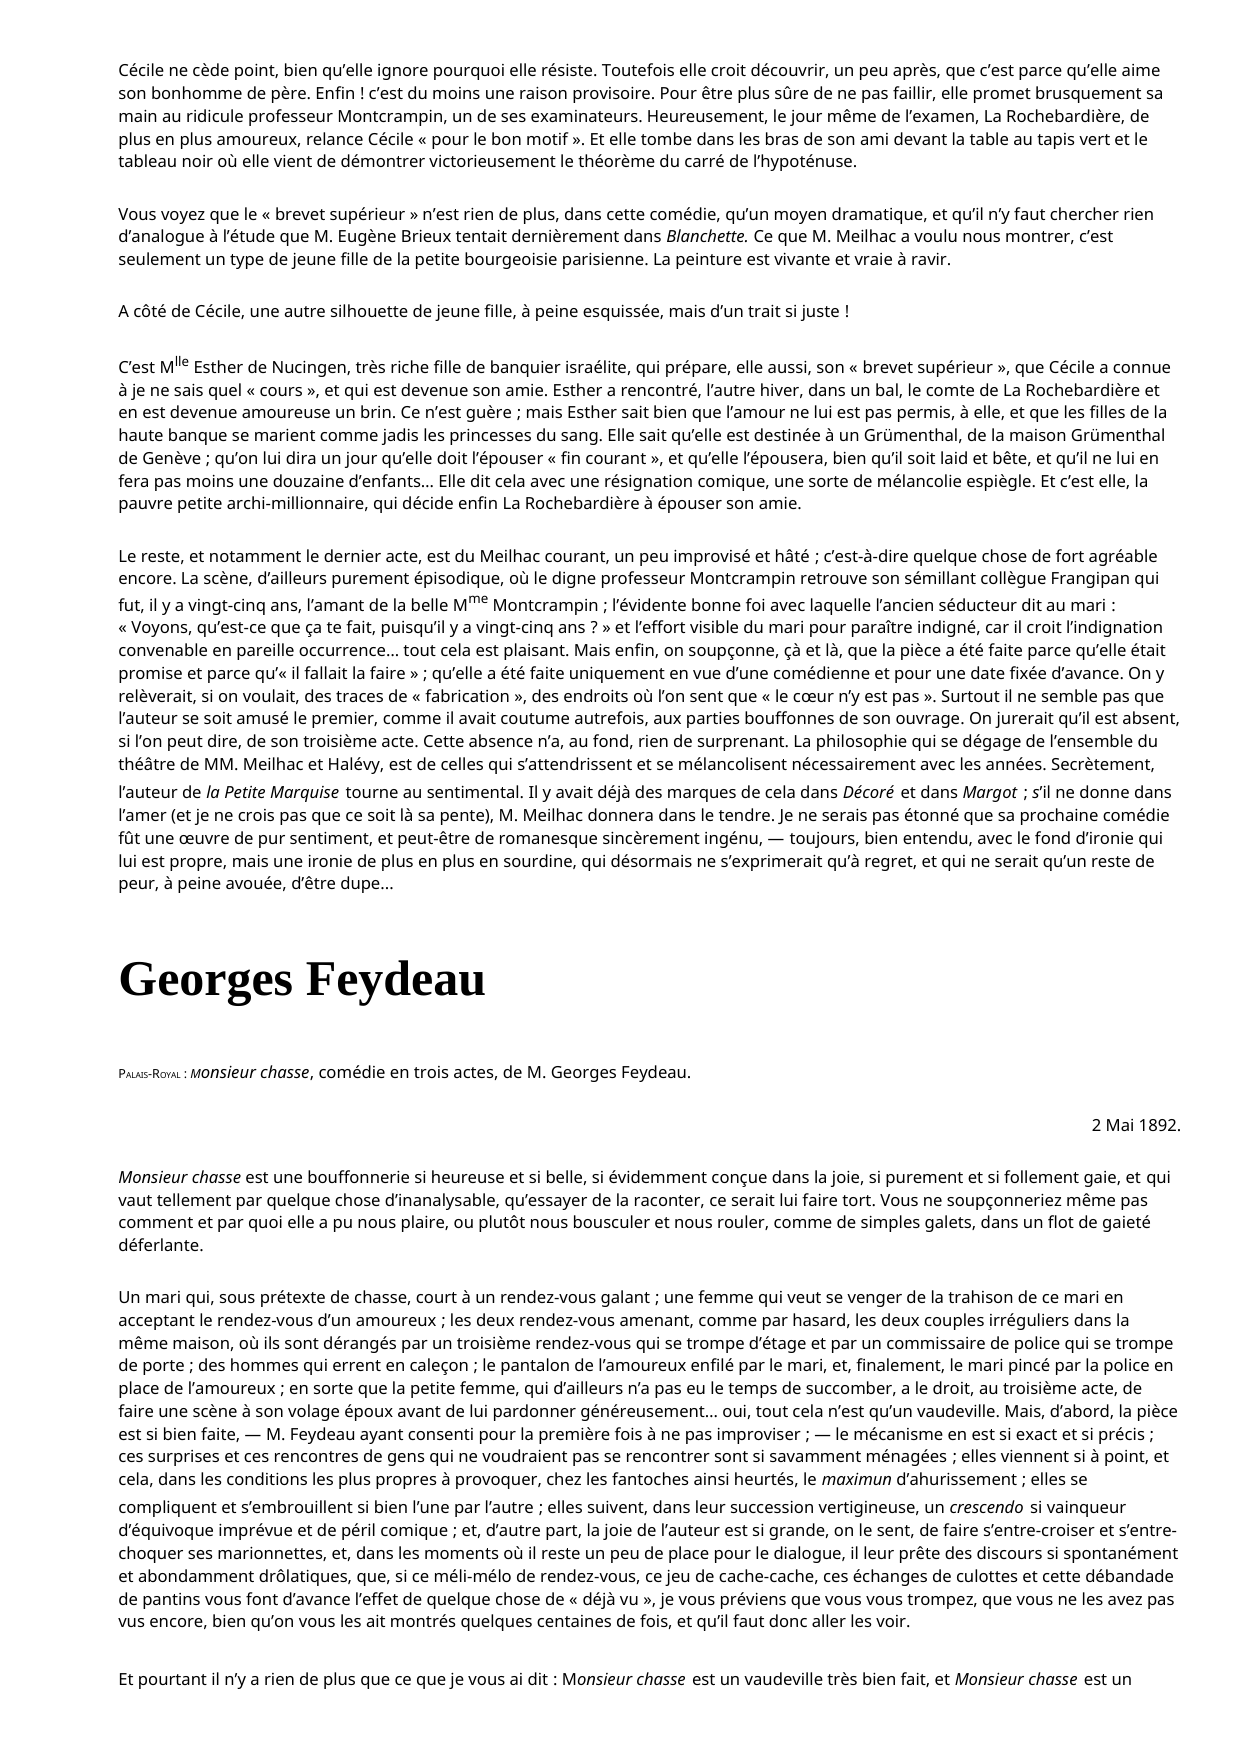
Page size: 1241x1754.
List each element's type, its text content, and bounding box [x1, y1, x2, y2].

text Vous voyez que le « brevet supérieur » n’est rien de plus, dans cette comédie, qu’un moyen dramatique, et qu’il n’y faut chercher rien d’analogue à l’étude que M. Eugène Brieux tentait dernièrement dans Blanchette. Ce que M. Meilhac a voulu nous montrer, c’est seulement un type de jeune fille de la petite bourgeoisie parisienne. La peinture est vivante et vraie à ravir. [118, 202, 1181, 270]
text Et pourtant il n’y a rien de plus que ce que je vous ai dit : Monsieur chasse est un vaudeville très bien fait, et Monsieur chasse est un [118, 1662, 1181, 1691]
text Monsieur chasse est une bouffonnerie si heureuse et si belle, si évidemment conçue dans la joie, si purement et si follement gaie, et qui vaut tellement par quelque chose d’inanalysable, qu’essayer de la raconter, ce serait lui faire tort. Vous ne soupçonneriez même pas comment et par quoi elle a pu nous plaire, ou plutôt nous bousculer et nous rouler, comme de simples galets, dans un flot de gaieté déferlante. [118, 1166, 1181, 1256]
text C’est Mlle Esther de Nucingen, très riche fille de banquier israélite, qui prépare, elle aussi, son « brevet supérieur », que Cécile a connue à je ne sais quel « cours », et qui est devenue son amie. Esther a rencontré, l’autre hiver, dans un bal, le comte de La Rochebardière et en est devenue amoureuse un brin. Ce n’est guère ; mais Esther sait bien que l’amour ne lui est pas permis, à elle, et que les filles de la haute banque se marient comme jadis les princesses du sang. Elle sait qu’elle est destinée à un Grümenthal, de la maison Grümenthal de Genève ; qu’on lui dira un jour qu’elle doit l’épouser « fin courant », et qu’elle l’épousera, bien qu’il soit laid et bête, et qu’il ne lui en fera pas moins une douzaine d’enfants… Elle dit cela avec une résignation comique, une sorte de mélancolie espiègle. Et c’est elle, la pauvre petite archi-millionnaire, qui décide enfin La Rochebardière à épouser son amie. [118, 352, 1181, 515]
text Un mari qui, sous prétexte de chasse, court à un rendez-vous galant ; une femme qui veut se venger de la trahison de ce mari en acceptant le rendez-vous d’un amoureux ; les deux rendez-vous amenant, comme par hasard, les deux couples irréguliers dans la même maison, où ils sont dérangés par un troisième rendez-vous qui se trompe d’étage et par un commissaire de police qui se trompe de porte ; des hommes qui errent en caleçon ; le pantalon de l’amoureux enfilé par le mari, et, finalement, le mari pincé par la police en place de l’amoureux ; en sorte que la petite femme, qui d’ailleurs n’a pas eu le temps de succomber, a le droit, au troisième acte, de faire une scène à son volage époux avant de lui pardonner généreusement… oui, tout cela n’est qu’un vaudeville. Mais, d’abord, la pièce est si bien faite, — M. Feydeau ayant consenti pour la première fois à ne pas improviser ; — le mécanisme en est si exact et si précis ; ces surprises et ces rencontres de gens qui ne voudraient pas se rencontrer sont si savamment ménagées ; elles viennent si à point, et cela, dans les conditions les plus propres à provoquer, chez les fantoches ainsi heurtés, le maximun d’ahurissement ; elles se compliquent et s’embrouillent si bien l’une par l’autre ; elles suivent, dans leur succession vertigineuse, un crescendo si vainqueur d’équivoque imprévue et de péril comique ; et, d’autre part, la joie de l’auteur est si grande, on le sent, de faire s’entre-croiser et s’entre-choquer ses marionnettes, et, dans les moments où il reste un peu de place pour le dialogue, il leur prête des discours si spontanément et abondamment drôlatiques, que, si ce méli-mélo de rendez-vous, ce jeu de cache-cache, ces échanges de culottes et cette débandade de pantins vous font d’avance l’effet de quelque chose de « déjà vu », je vous préviens que vous vous trompez, que vous ne les avez pas vus encore, bien qu’on vous les ait montrés quelques centaines de fois, et qu’il faut donc aller les voir. [118, 1286, 1181, 1632]
text Le reste, et notamment le dernier acte, est du Meilhac courant, un peu improvisé et hâté ; c’est-à-dire quelque chose de fort agréable encore. La scène, d’ailleurs purement épisodique, où le digne professeur Montcrampin retrouve son sémillant collègue Frangipan qui fut, il y a vingt-cinq ans, l’amant de la belle Mme Montcrampin ; l’évidente bonne foi avec laquelle l’ancien séducteur dit au mari : « Voyons, qu’est-ce que ça te fait, puisqu’il y a vingt-cinq ans ? » et l’effort visible du mari pour paraître indigné, car il croit l’indignation convenable en pareille occurrence… tout cela est plaisant. Mais enfin, on soupçonne, çà et là, que la pièce a été faite parce qu’elle était promise et parce qu’« il fallait la faire » ; qu’elle a été faite uniquement en vue d’une comédienne et pour une date fixée d’avance. On y relèverait, si on voulait, des traces de « fabrication », des endroits où l’on sent que « le cœur n’y est pas ». Surtout il ne semble pas que l’auteur se soit amusé le premier, comme il avait coutume autrefois, aux parties bouffonnes de son ouvrage. On jurerait qu’il est absent, si l’on peut dire, de son troisième acte. Cette absence n’a, au fond, rien de surprenant. La philosophie qui se dégage de l’ensemble du théâtre de MM. Meilhac et Halévy, est de celles qui s’attendrissent et se mélancolisent nécessairement avec les années. Secrètement, l’auteur de la Petite Marquise tourne au sentimental. Il y avait déjà des marques de cela dans Décoré et dans Margot ; s’il ne donne dans l’amer (et je ne crois pas que ce soit là sa pente), M. Meilhac donnera dans le tendre. Je ne serais pas étonné que sa prochaine comédie fût une œuvre de pur sentiment, et peut-être de romanesque sincèrement ingénu, — toujours, bien entendu, avec le fond d’ironie qui lui est propre, mais une ironie de plus en plus en sourdine, qui désormais ne s’exprimerait qu’à regret, et qui ne serait qu’un reste de peur, à peine avouée, d’être dupe... [118, 544, 1181, 895]
subtitle GEORGES FEYDEAU [118, 949, 1181, 1007]
text Cécile ne cède point, bien qu’elle ignore pourquoi elle résiste. Toutefois elle croit découvrir, un peu après, que c’est parce qu’elle aime son bonhomme de père. Enfin ! c’est du moins une raison provisoire. Pour être plus sûre de ne pas faillir, elle promet brusquement sa main au ridicule professeur Montcrampin, un de ses examinateurs. Heureusement, le jour même de l’examen, La Rochebardière, de plus en plus amoureux, relance Cécile « pour le bon motif ». Et elle tombe dans les bras de son ami devant la table au tapis vert et le tableau noir où elle vient de démontrer victorieusement le théorème du carré de l’hypoténuse. [118, 59, 1181, 173]
text A côté de Cécile, une autre silhouette de jeune fille, à peine esquissée, mais d’un trait si juste ! [118, 300, 1181, 322]
subtitle Palais-Royal : Monsieur chasse, comédie en trois actes, de M. Georges Feydeau. [118, 1061, 1181, 1084]
text 2 Mai 1892. [118, 1113, 1181, 1136]
